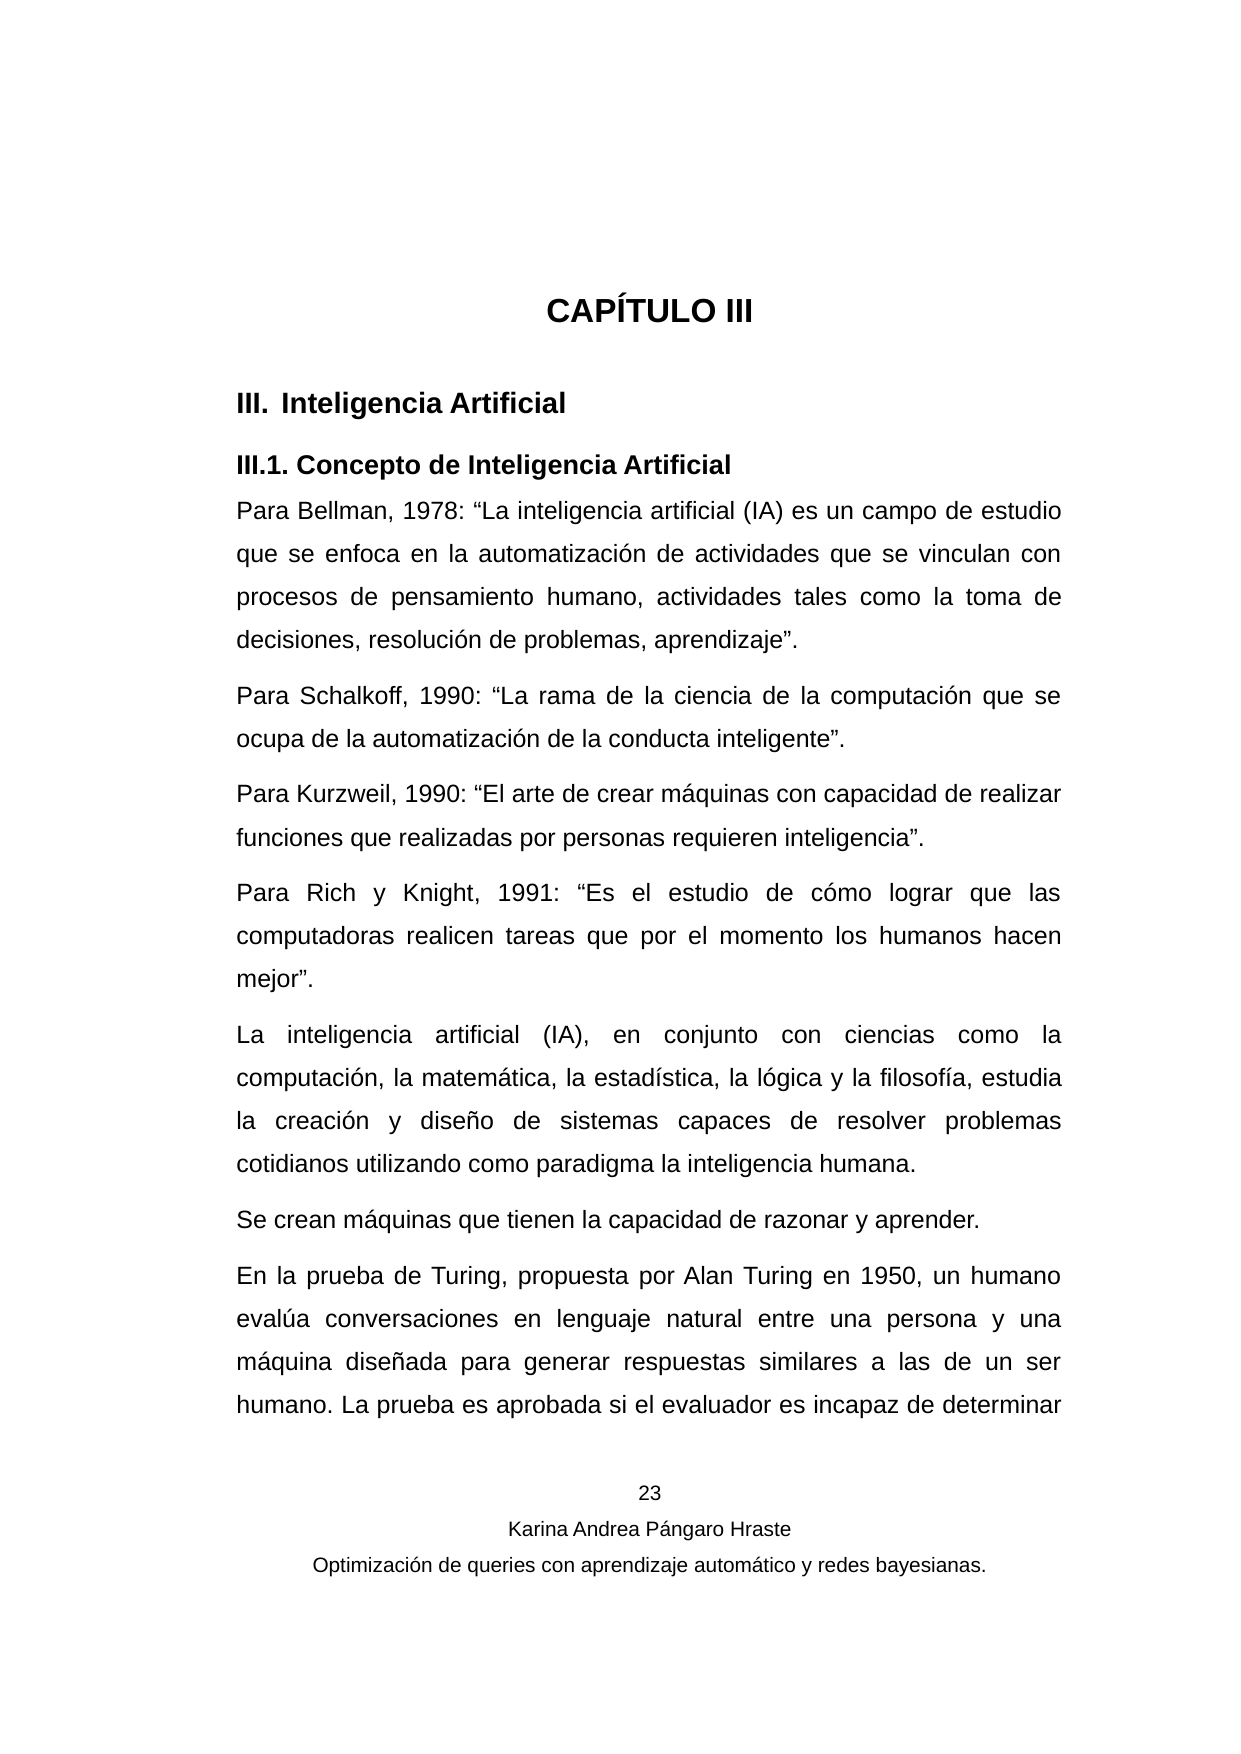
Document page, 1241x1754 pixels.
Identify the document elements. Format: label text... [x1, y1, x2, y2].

text La inteligencia artificial (IA), en conjunto con ciencias como la computación, la matemática, la estadística, la lógica y la filosofía, estudia la creación y diseño de sistemas capaces de resolver problemas cotidianos utilizando como paradigma la inteligencia humana. [236, 1020, 1063, 1178]
subtitle Concepto de Inteligencia Artificial [236, 449, 1063, 480]
text Se crean máquinas que tienen la capacidad de razonar y aprender. [236, 1205, 1063, 1234]
text En la prueba de Turing, propuesta por Alan Turing en 1950, un humano evalúa conversaciones en lenguaje natural entre una persona y una máquina diseñada para generar respuestas similares a las de un ser humano. La prueba es aprobada si el evaluador es incapaz de determinar [236, 1261, 1063, 1419]
text Para Schalkoff, 1990: “La rama de la ciencia de la computación que se ocupa de la automatización de la conducta inteligente”. [236, 681, 1063, 752]
subtitle Inteligencia Artificial [236, 386, 1063, 419]
text Para Rich y Knight, 1991: “Es el estudio de cómo lograr que las computadoras realicen tareas que por el momento los humanos hacen mejor”. [236, 878, 1063, 993]
text Para Bellman, 1978: “La inteligencia artificial (IA) es un campo de estudio que se enfoca en la automatización de actividades que se vinculan con procesos de pensamiento humano, actividades tales como la toma de decisiones, resolución de problemas, aprendizaje”. [236, 496, 1063, 654]
subtitle CAPÍTULO III [236, 291, 1063, 329]
text Para Kurzweil, 1990: “El arte de crear máquinas con capacidad de realizar funciones que realizadas por personas requieren inteligencia”. [236, 779, 1063, 851]
